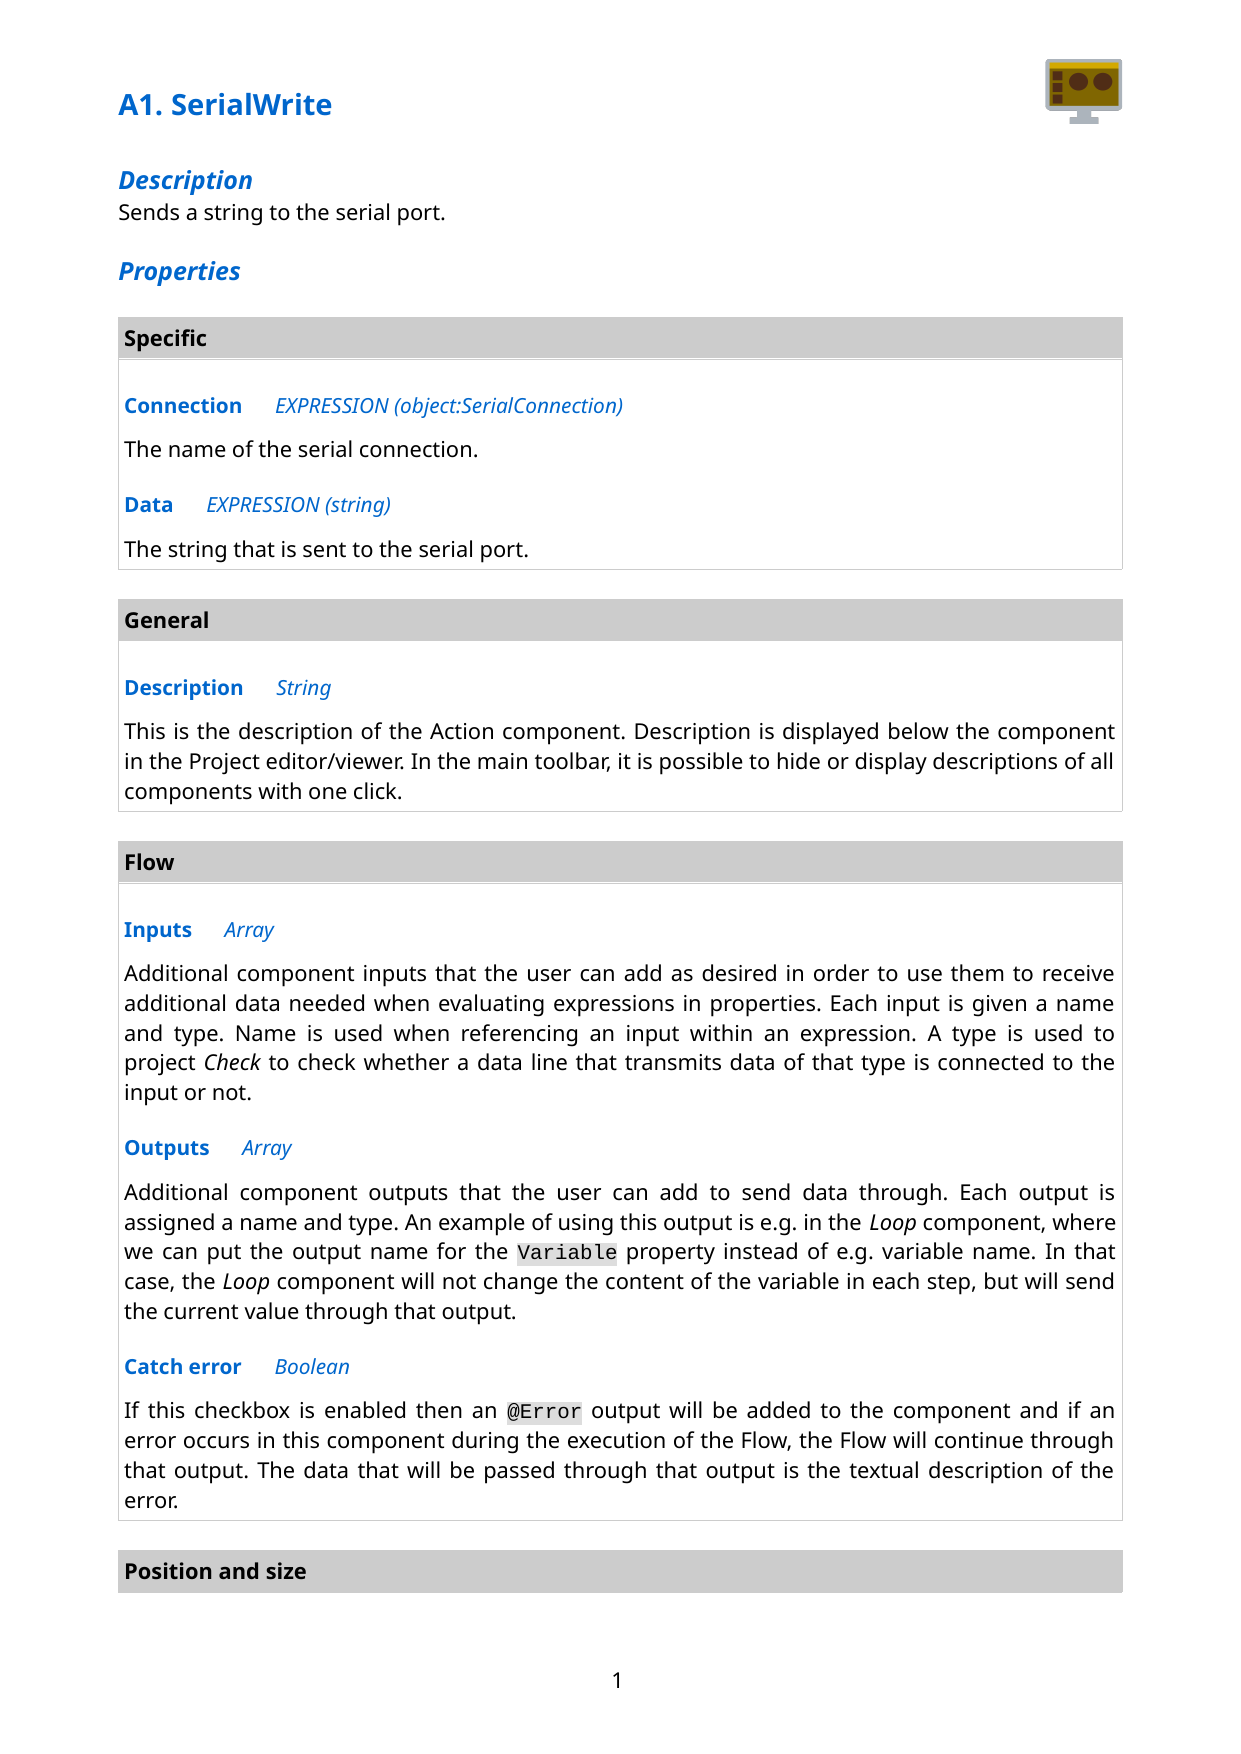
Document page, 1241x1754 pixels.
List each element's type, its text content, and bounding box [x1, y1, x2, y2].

text Sends a string to the serial port. [118, 197, 1122, 227]
subtitle SerialWrite [118, 84, 1045, 124]
table_cell Inputs Array Additional component inputs that the user can add as desired in order to use them to receive additional data needed when evaluating expressions in properties. Each input is given a name and type. Name is used when referencing an input within an expression. A type is used to project Check to check whether a data line that transmits data of that type is connected to the input or not. Outputs Array Additional component outputs that the user can add to send data through. Each output is assigned a name and type. An example of using this output is e.g. in the Loop component, where we can put the output name for the Variable property instead of e.g. variable name. In that case, the Loop component will not change the content of the variable in each step, but will send the current value through that output. Catch error Boolean If this checkbox is enabled then an @Error output will be added to the component and if an error occurs in this component during the execution of the Flow, the Flow will continue through that output. The data that will be passed through that output is the textual description of the error. [119, 884, 1122, 1520]
subtitle Properties [118, 253, 1122, 287]
subtitle Description [118, 163, 1122, 197]
table_header Specific [119, 318, 1122, 358]
table_header Position and size [119, 1551, 1122, 1592]
picture [1045, 59, 1123, 124]
table_cell Description String This is the description of the Action component. Description is displayed below the component in the Project editor/viewer. In the main toolbar, it is possible to hide or display descriptions of all components with one click. [119, 641, 1122, 811]
table_header General [119, 600, 1122, 640]
table_cell Connection EXPRESSION (object:SerialConnection) The name of the serial connection. Data EXPRESSION (string) The string that is sent to the serial port. [119, 360, 1122, 569]
table_header Flow [119, 842, 1122, 882]
